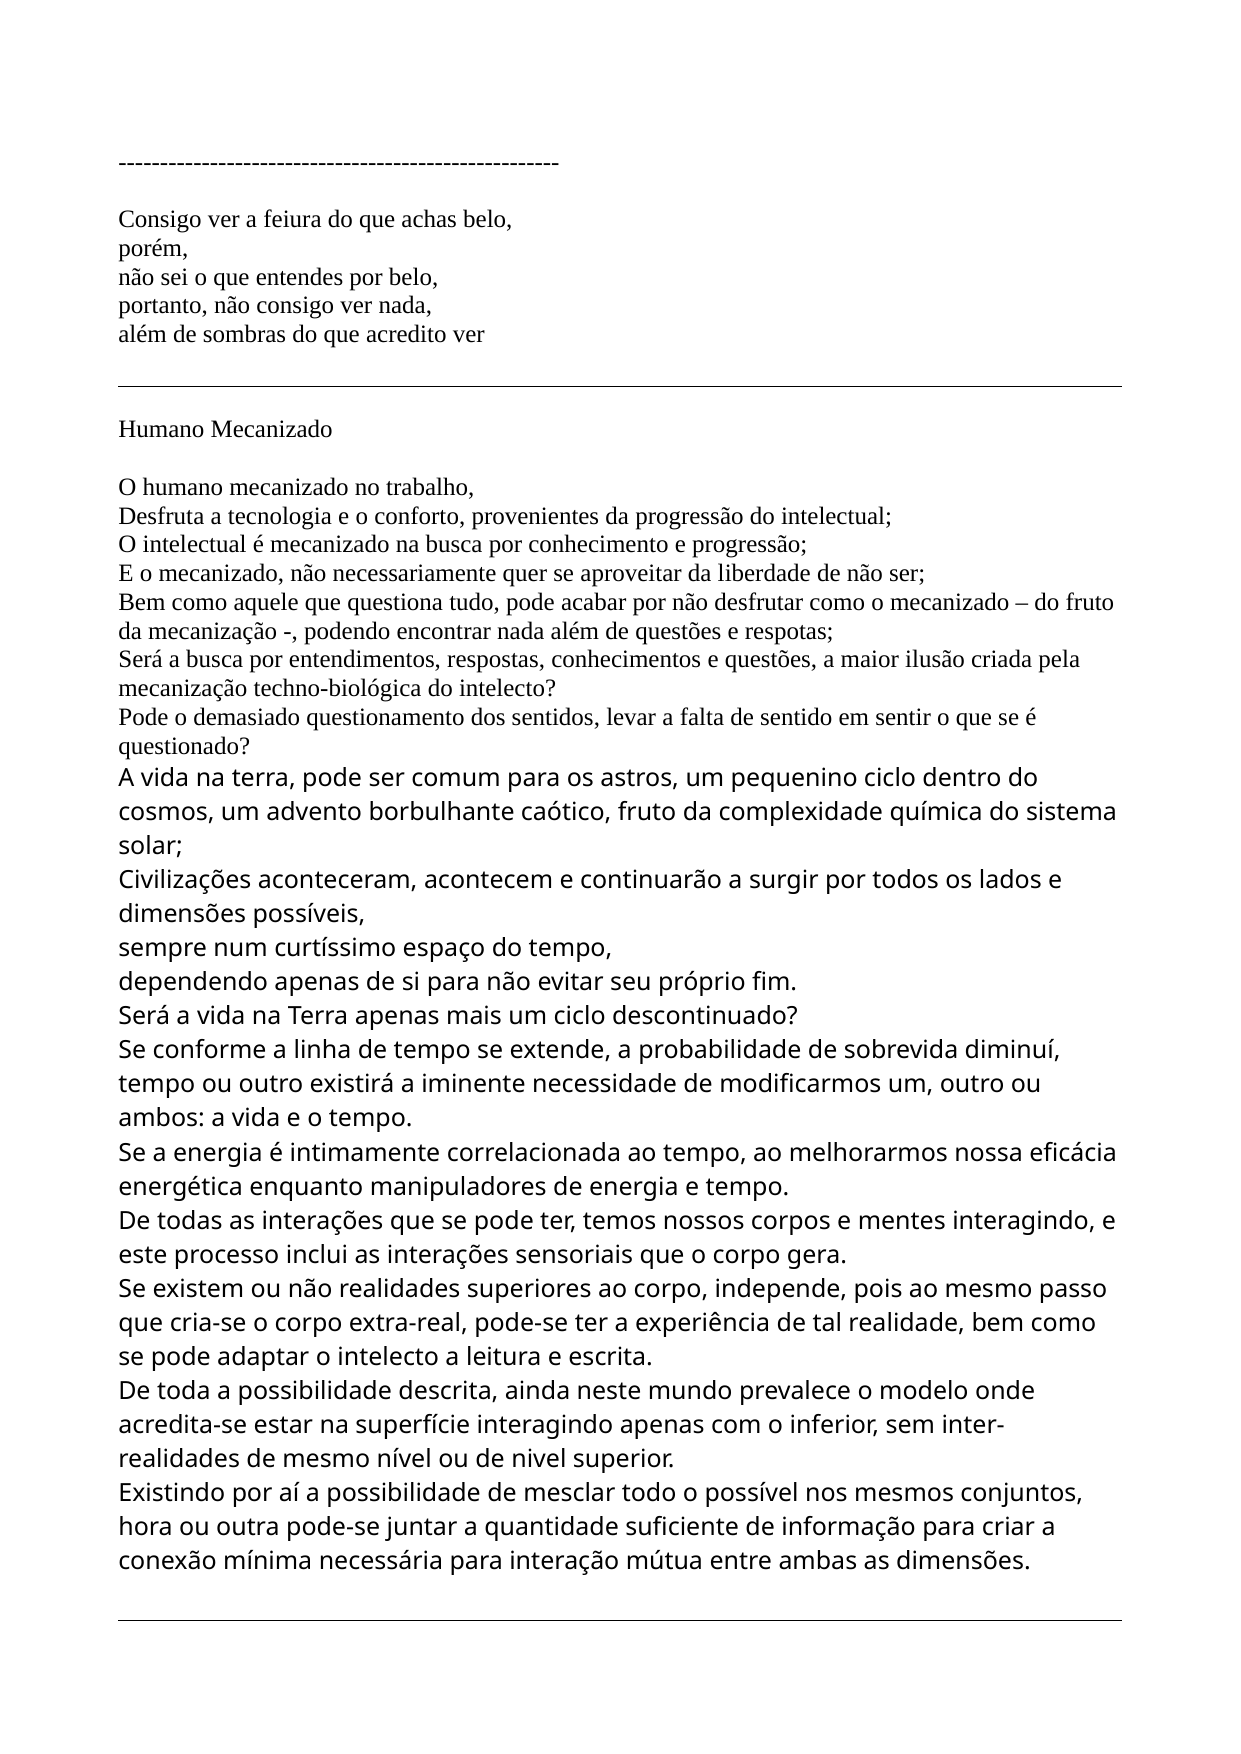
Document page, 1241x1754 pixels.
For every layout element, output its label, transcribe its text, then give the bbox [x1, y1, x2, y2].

text ----------------------------------------------------- [118, 147, 1122, 176]
text A vida na terra, pode ser comum para os astros, um pequenino ciclo dentro do cosmos, um advento borbulhante caótico, fruto da complexidade química do sistema solar; Civilizações aconteceram, acontecem e continuarão a surgir por todos os lados e dimensões possíveis, sempre num curtíssimo espaço do tempo, dependendo apenas de si para não evitar seu próprio fim. Será a vida na Terra apenas mais um ciclo descontinuado? Se conforme a linha de tempo se extende, a probabilidade de sobrevida diminuí, tempo ou outro existirá a iminente necessidade de modificarmos um, outro ou ambos: a vida e o tempo. Se a energia é intimamente correlacionada ao tempo, ao melhorarmos nossa eficácia energética enquanto manipuladores de energia e tempo. De todas as interações que se pode ter, temos nossos corpos e mentes interagindo, e este processo inclui as interações sensoriais que o corpo gera. Se existem ou não realidades superiores ao corpo, independe, pois ao mesmo passo que cria-se o corpo extra-real, pode-se ter a experiência de tal realidade, bem como se pode adaptar o intelecto a leitura e escrita. De toda a possibilidade descrita, ainda neste mundo prevalece o modelo onde acredita-se estar na superfície interagindo apenas com o inferior, sem inter-realidades de mesmo nível ou de nivel superior. Existindo por aí a possibilidade de mesclar todo o possível nos mesmos conjuntos, hora ou outra pode-se juntar a quantidade suficiente de informação para criar a conexão mínima necessária para interação mútua entre ambas as dimensões. [118, 759, 1122, 1577]
text Humano Mecanizado [118, 414, 1122, 443]
text portanto, não consigo ver nada, [118, 291, 1122, 319]
text Consigo ver a feiura do que achas belo, [118, 204, 1122, 233]
text além de sombras do que acredito ver [118, 319, 1122, 348]
text porém, [118, 233, 1122, 262]
text O humano mecanizado no trabalho, Desfruta a tecnologia e o conforto, provenientes da progressão do intelectual; O intelectual é mecanizado na busca por conhecimento e progressão; E o mecanizado, não necessariamente quer se aproveitar da liberdade de não ser; Bem como aquele que questiona tudo, pode acabar por não desfrutar como o mecanizado – do fruto da mecanização -, podendo encontrar nada além de questões e respotas; Será a busca por entendimentos, respostas, conhecimentos e questões, a maior ilusão criada pela mecanização techno-biológica do intelecto? Pode o demasiado questionamento dos sentidos, levar a falta de sentido em sentir o que se é questionado? [118, 472, 1122, 759]
text não sei o que entendes por belo, [118, 262, 1122, 291]
